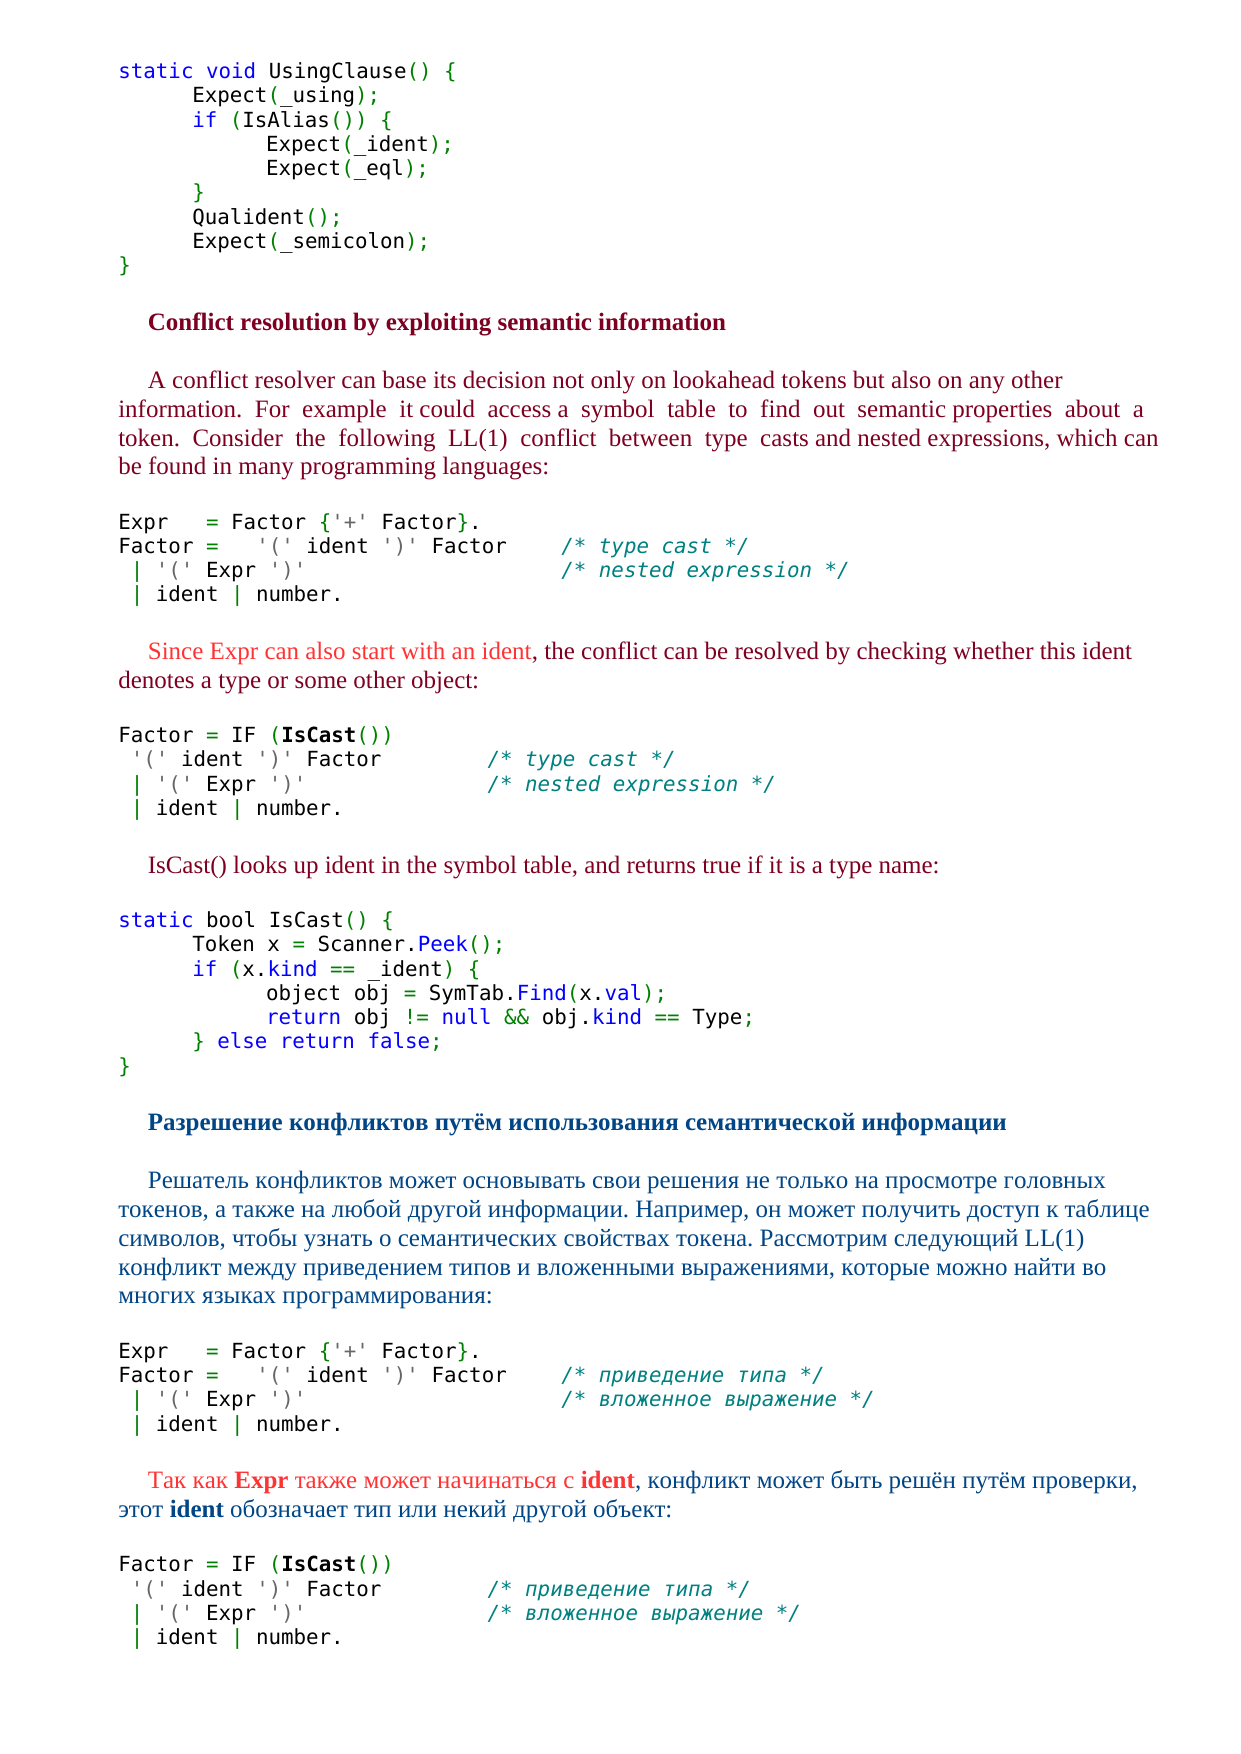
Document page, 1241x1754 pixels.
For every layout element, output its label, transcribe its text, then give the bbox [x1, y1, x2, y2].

text Conflict resolution by exploiting semantic information [118, 307, 1181, 336]
text Так как Expr также может начинаться с ident, конфликт может быть решён путём проверки, этот ident обозначает тип или некий другой объект: [118, 1465, 1181, 1523]
text A conflict resolver can base its decision not only on lookahead tokens but also on any other information. For example it could access a symbol table to find out semantic properties about a token. Consider the following LL(1) conflict between type casts and nested expressions, which can be found in many programming languages: [118, 365, 1181, 480]
text Factor = IF (IsCast()) '(' ident ')' Factor /* приведение типа */ | '(' Expr ')' /* вложенное выражение */ | ident | number. [118, 1552, 1181, 1649]
text Expr = Factor {'+' Factor}. Factor = '(' ident ')' Factor /* приведение типа */ | '(' Expr ')' /* вложенное выражение */ | ident | number. [118, 1339, 1181, 1436]
text IsCast() looks up ident in the symbol table, and returns true if it is a type name: [118, 850, 1181, 878]
text static bool IsCast() { Token x = Scanner.Peek(); if (x.kind == _ident) { object obj = SymTab.Find(x.val); return obj != null && obj.kind == Type; } else return false; } [118, 908, 1181, 1078]
text Expr = Factor {'+' Factor}. Factor = '(' ident ')' Factor /* type cast */ | '(' Expr ')' /* nested expression */ | ident | number. [118, 510, 1181, 607]
text Решатель конфликтов может основывать свои решения не только на просмотре головных токенов, а также на любой другой информации. Например, он может получить доступ к таблице символов, чтобы узнать о семантических свойствах токена. Рассмотрим следующий LL(1) конфликт между приведением типов и вложенными выражениями, которые можно найти во многих языках программирования: [118, 1166, 1181, 1309]
text Since Expr can also start with an ident, the conflict can be resolved by checking whether this ident denotes a type or some other object: [118, 636, 1181, 694]
text static void UsingClause() { Expect(_using); if (IsAlias()) { Expect(_ident); Expect(_eql); } Qualident(); Expect(_semicolon); } [118, 59, 1181, 277]
text Разрешение конфликтов путём использования семантической информации [118, 1107, 1181, 1136]
text Factor = IF (IsCast()) '(' ident ')' Factor /* type cast */ | '(' Expr ')' /* nested expression */ | ident | number. [118, 723, 1181, 820]
